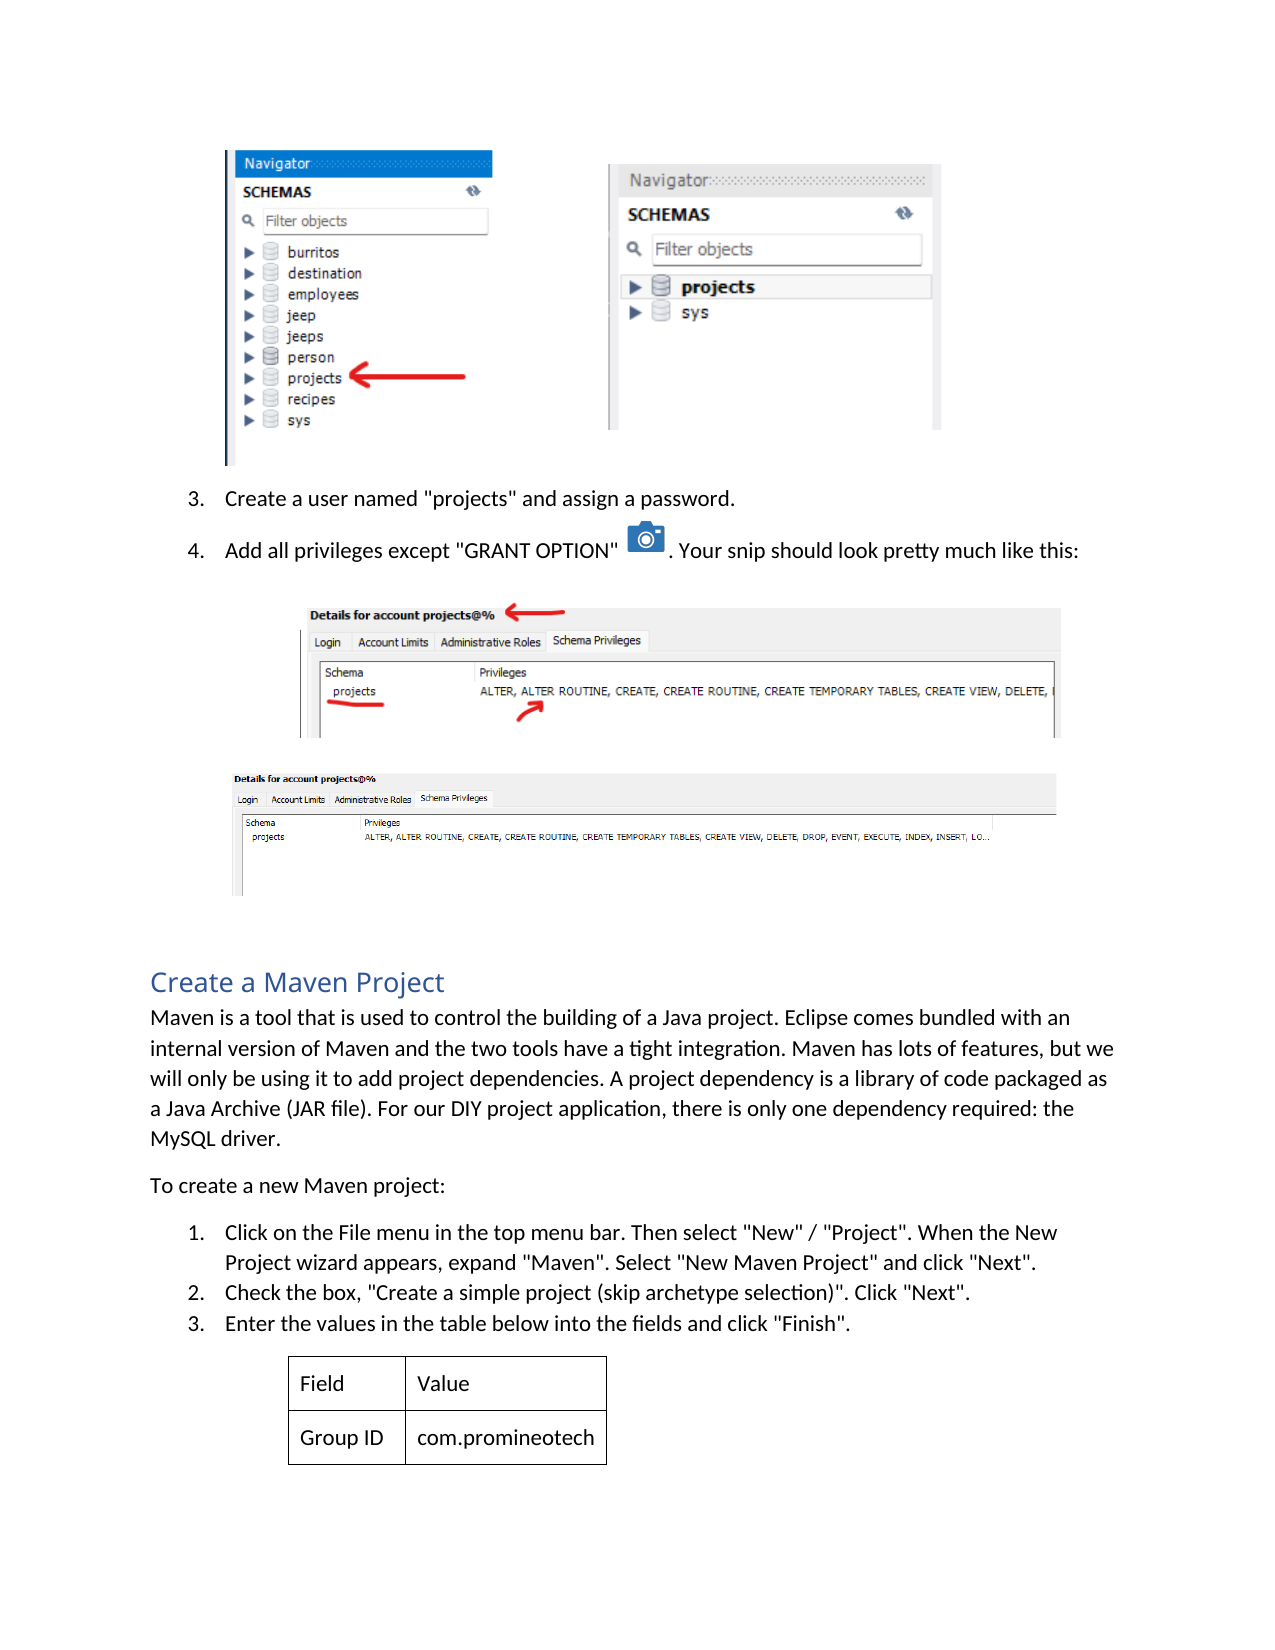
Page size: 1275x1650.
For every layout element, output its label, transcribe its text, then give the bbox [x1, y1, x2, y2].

list Add all privileges except "GRANT OPTION" . Your snip should look pretty much like this: [187, 515, 1125, 564]
picture [225, 150, 493, 466]
list Create a user named "projects" and assign a password. [187, 484, 1125, 512]
list Click on the File menu in the top menu bar. Then select "New" / "Project". When the New Project wizard appears, expand "Maven". Select "New Maven Project" and click "Next". [187, 1218, 1125, 1276]
table_cell com.promineotech [406, 1411, 606, 1464]
table_header Field [289, 1357, 405, 1410]
table_cell Group ID [289, 1411, 405, 1464]
subtitle Create a Maven Project [150, 964, 1125, 1001]
table_header Value [406, 1357, 606, 1410]
picture [300, 583, 1061, 738]
picture [608, 164, 942, 430]
picture [624, 514, 668, 559]
text Maven is a tool that is used to control the building of a Java project. Eclipse comes bundled with an internal version of Maven and the two tools have a tight integration. Maven has lots of features, but we will only be using it to add project dependencies. A project dependency is a library of code packaged as a Java Archive (JAR file). For our DIY project application, there is only one dependency required: the MySQL driver. [150, 1003, 1125, 1152]
picture [231, 770, 1057, 896]
list Check the box, "Create a simple project (skip archetype selection)". Click "Next". [187, 1278, 1125, 1307]
list Enter the values in the table below into the fields and click "Finish". [187, 1309, 1125, 1337]
text To create a new Maven project: [150, 1171, 1125, 1199]
